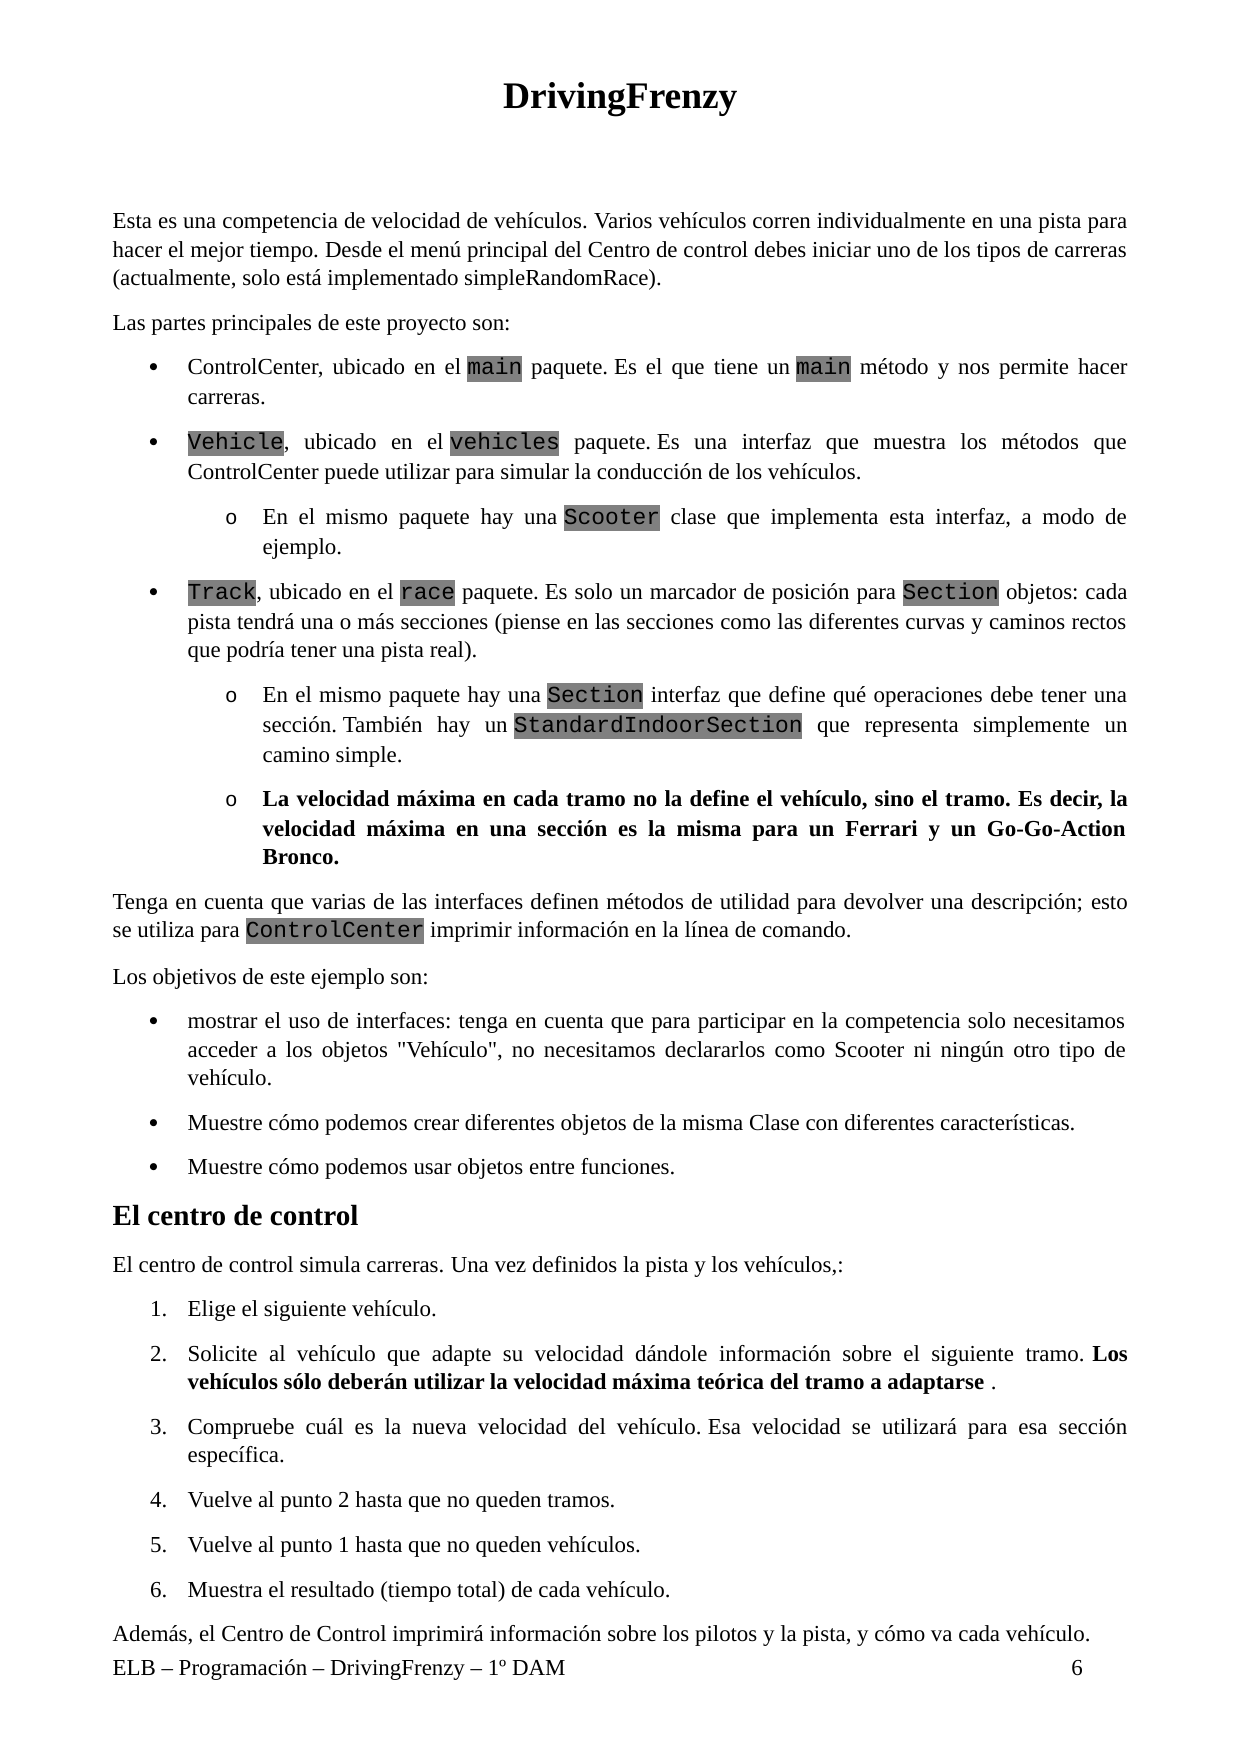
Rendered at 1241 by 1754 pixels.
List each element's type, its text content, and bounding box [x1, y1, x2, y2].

list En el mismo paquete hay una Scooter clase que implementa esta interfaz, a modo de ejemplo. [225, 503, 1128, 559]
text Las partes principales de este proyecto son: [112, 309, 1128, 335]
list Muestra el resultado (tiempo total) de cada vehículo. [150, 1576, 1128, 1602]
list Vuelve al punto 2 hasta que no queden tramos. [150, 1486, 1128, 1512]
text Esta es una competencia de velocidad de vehículos. Varios vehículos corren individualmente en una pista para hacer el mejor tiempo. Desde el menú principal del Centro de control debes iniciar uno de los tipos de carreras (actualmente, solo está implementado simpleRandomRace). [112, 208, 1128, 290]
text Los objetivos de este ejemplo son: [112, 963, 1128, 989]
list Elige el siguiente vehículo. [150, 1295, 1128, 1322]
list Muestre cómo podemos usar objetos entre funciones. [150, 1153, 1128, 1180]
list Compruebe cuál es la nueva velocidad del vehículo. Esa velocidad se utilizará para esa sección específica. [150, 1413, 1128, 1468]
list Vuelve al punto 1 hasta que no queden vehículos. [150, 1531, 1128, 1557]
list La velocidad máxima en cada tramo no la define el vehículo, sino el tramo. Es decir, la velocidad máxima en una sección es la misma para un Ferrari y un Go-Go-Action Bronco. [225, 786, 1128, 869]
text El centro de control simula carreras. Una vez definidos la pista y los vehículos,: [112, 1251, 1128, 1277]
list ControlCenter, ubicado en el main paquete. Es el que tiene un main método y nos permite hacer carreras. [150, 353, 1128, 410]
list mostrar el uso de interfaces: tenga en cuenta que para participar en la competencia solo necesitamos acceder a los objetos "Vehículo", no necesitamos declararlos como Scooter ni ningún otro tipo de vehículo. [150, 1007, 1128, 1090]
list Vehicle, ubicado en el vehicles paquete. Es una interfaz que muestra los métodos que ControlCenter puede utilizar para simular la conducción de los vehículos. [150, 428, 1128, 484]
text El centro de control [112, 1198, 1128, 1232]
list Track, ubicado en el race paquete. Es solo un marcador de posición para Section objetos: cada pista tendrá una o más secciones (piense en las secciones como las diferentes curvas y caminos rectos que podría tener una pista real). [150, 578, 1128, 662]
text Además, el Centro de Control imprimirá información sobre los pilotos y la pista, y cómo va cada vehículo. [112, 1620, 1128, 1647]
text Tenga en cuenta que varias de las interfaces definen métodos de utilidad para devolver una descripción; esto se utiliza para ControlCenter imprimir información en la línea de comando. [112, 888, 1128, 944]
list En el mismo paquete hay una Section interfaz que define qué operaciones debe tener una sección. También hay un StandardIndoorSection que representa simplemente un camino simple. [225, 681, 1128, 767]
list Solicite al vehículo que adapte su velocidad dándole información sobre el siguiente tramo. Los vehículos sólo deberán utilizar la velocidad máxima teórica del tramo a adaptarse . [150, 1340, 1128, 1395]
list Muestre cómo podemos crear diferentes objetos de la misma Clase con diferentes características. [150, 1108, 1128, 1135]
